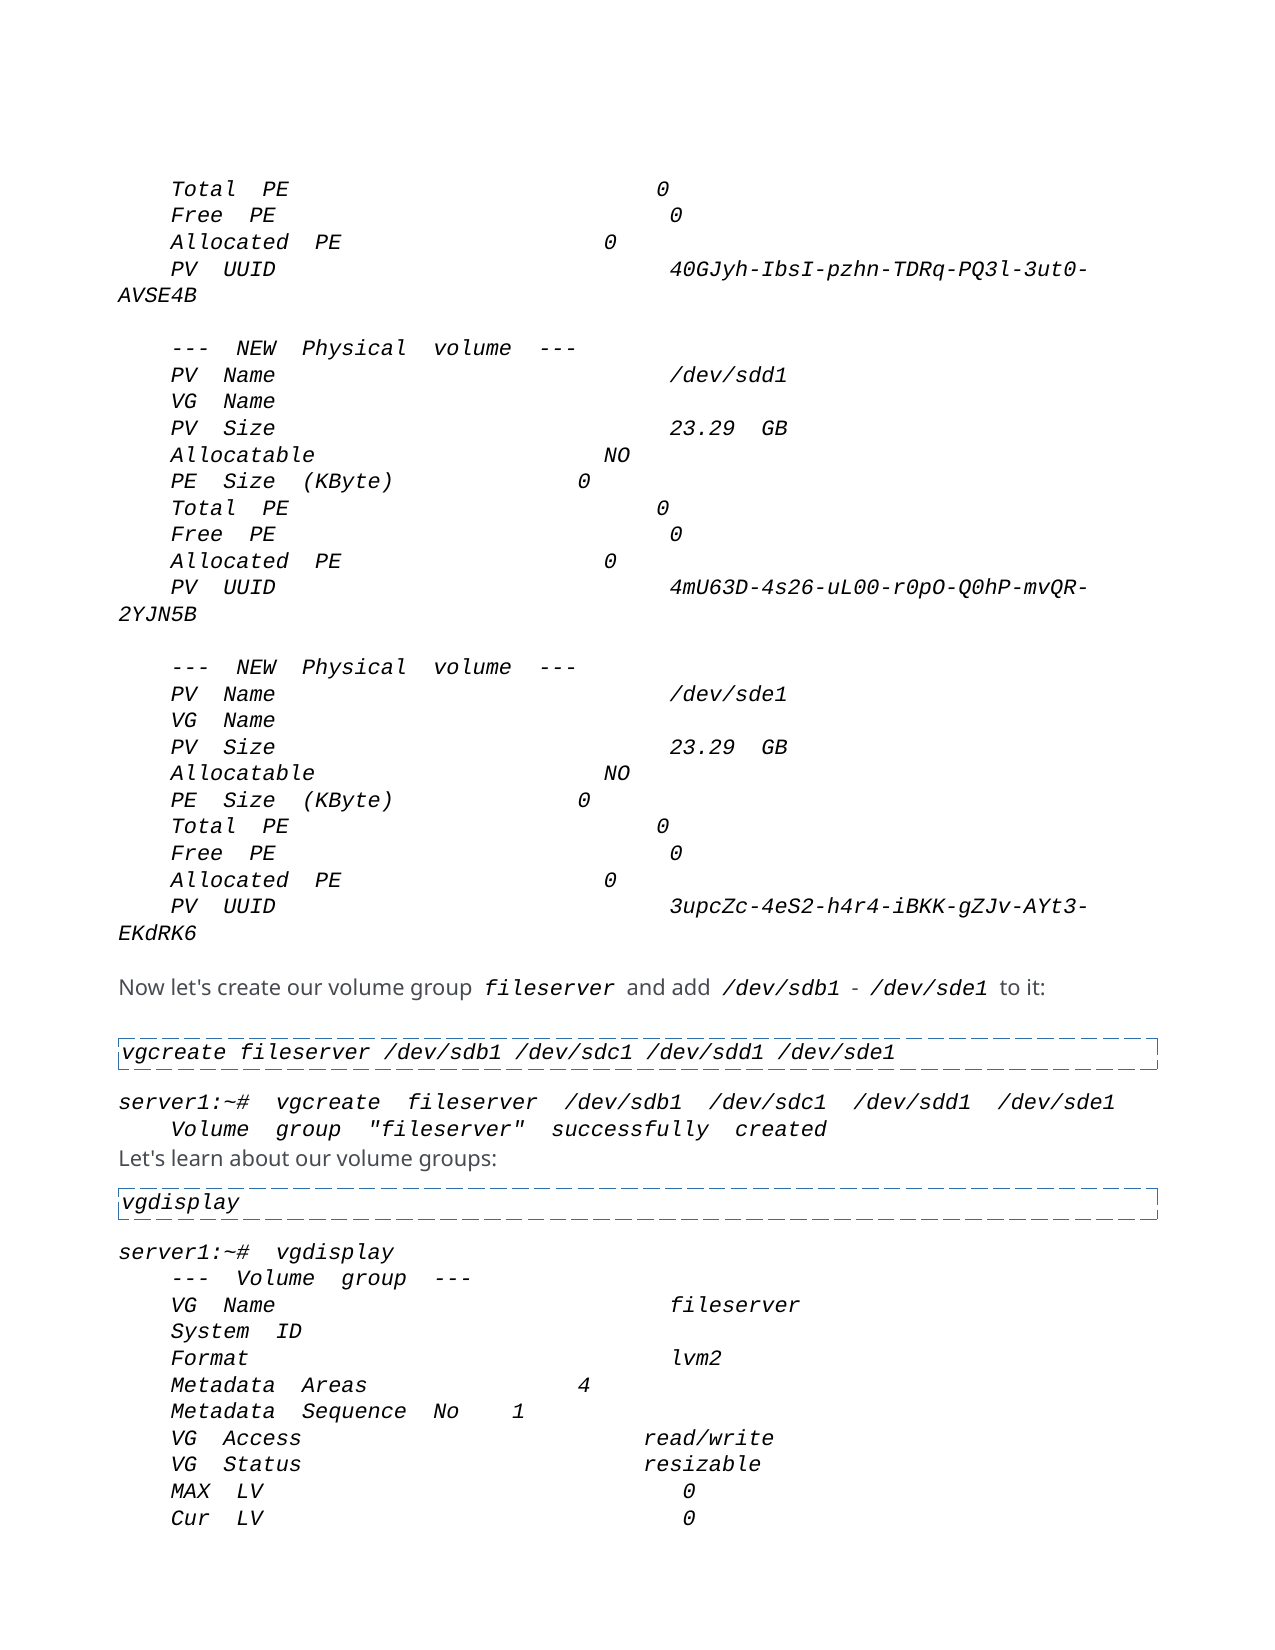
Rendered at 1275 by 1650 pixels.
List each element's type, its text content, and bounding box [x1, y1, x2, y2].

text server1:~# vgdisplay --- Volume group --- VG Name fileserver System ID Format lvm2 Metadata Areas 4 Metadata Sequence No 1 VG Access read/write VG Status resizable MAX LV 0 Cur LV 0 [118, 1239, 1157, 1531]
text vgdisplay [118, 1188, 1157, 1219]
text server1:~# vgcreate fileserver /dev/sdb1 /dev/sdc1 /dev/sdd1 /dev/sde1 Volume group "fileserver" successfully created [118, 1089, 1157, 1142]
text Now let's create our volume group fileserver and add /dev/sdb1 - /dev/sde1 to it: [118, 972, 1157, 1002]
text Total PE 0 Free PE 0 Allocated PE 0 PV UUID 40GJyh-IbsI-pzhn-TDRq-PQ3l-3ut0-AVSE4B --- NEW Physical volume --- PV Name /dev/sdd1 VG Name PV Size 23.29 GB Allocatable NO PE Size (KByte) 0 Total PE 0 Free PE 0 Allocated PE 0 PV UUID 4mU63D-4s26-uL00-r0pO-Q0hP-mvQR-2YJN5B --- NEW Physical volume --- PV Name /dev/sde1 VG Name PV Size 23.29 GB Allocatable NO PE Size (KByte) 0 Total PE 0 Free PE 0 Allocated PE 0 PV UUID 3upcZc-4eS2-h4r4-iBKK-gZJv-AYt3-EKdRK6 [118, 176, 1157, 947]
text vgcreate fileserver /dev/sdb1 /dev/sdc1 /dev/sdd1 /dev/sde1 [118, 1038, 1157, 1069]
text Let's learn about our volume groups: [118, 1142, 1157, 1172]
